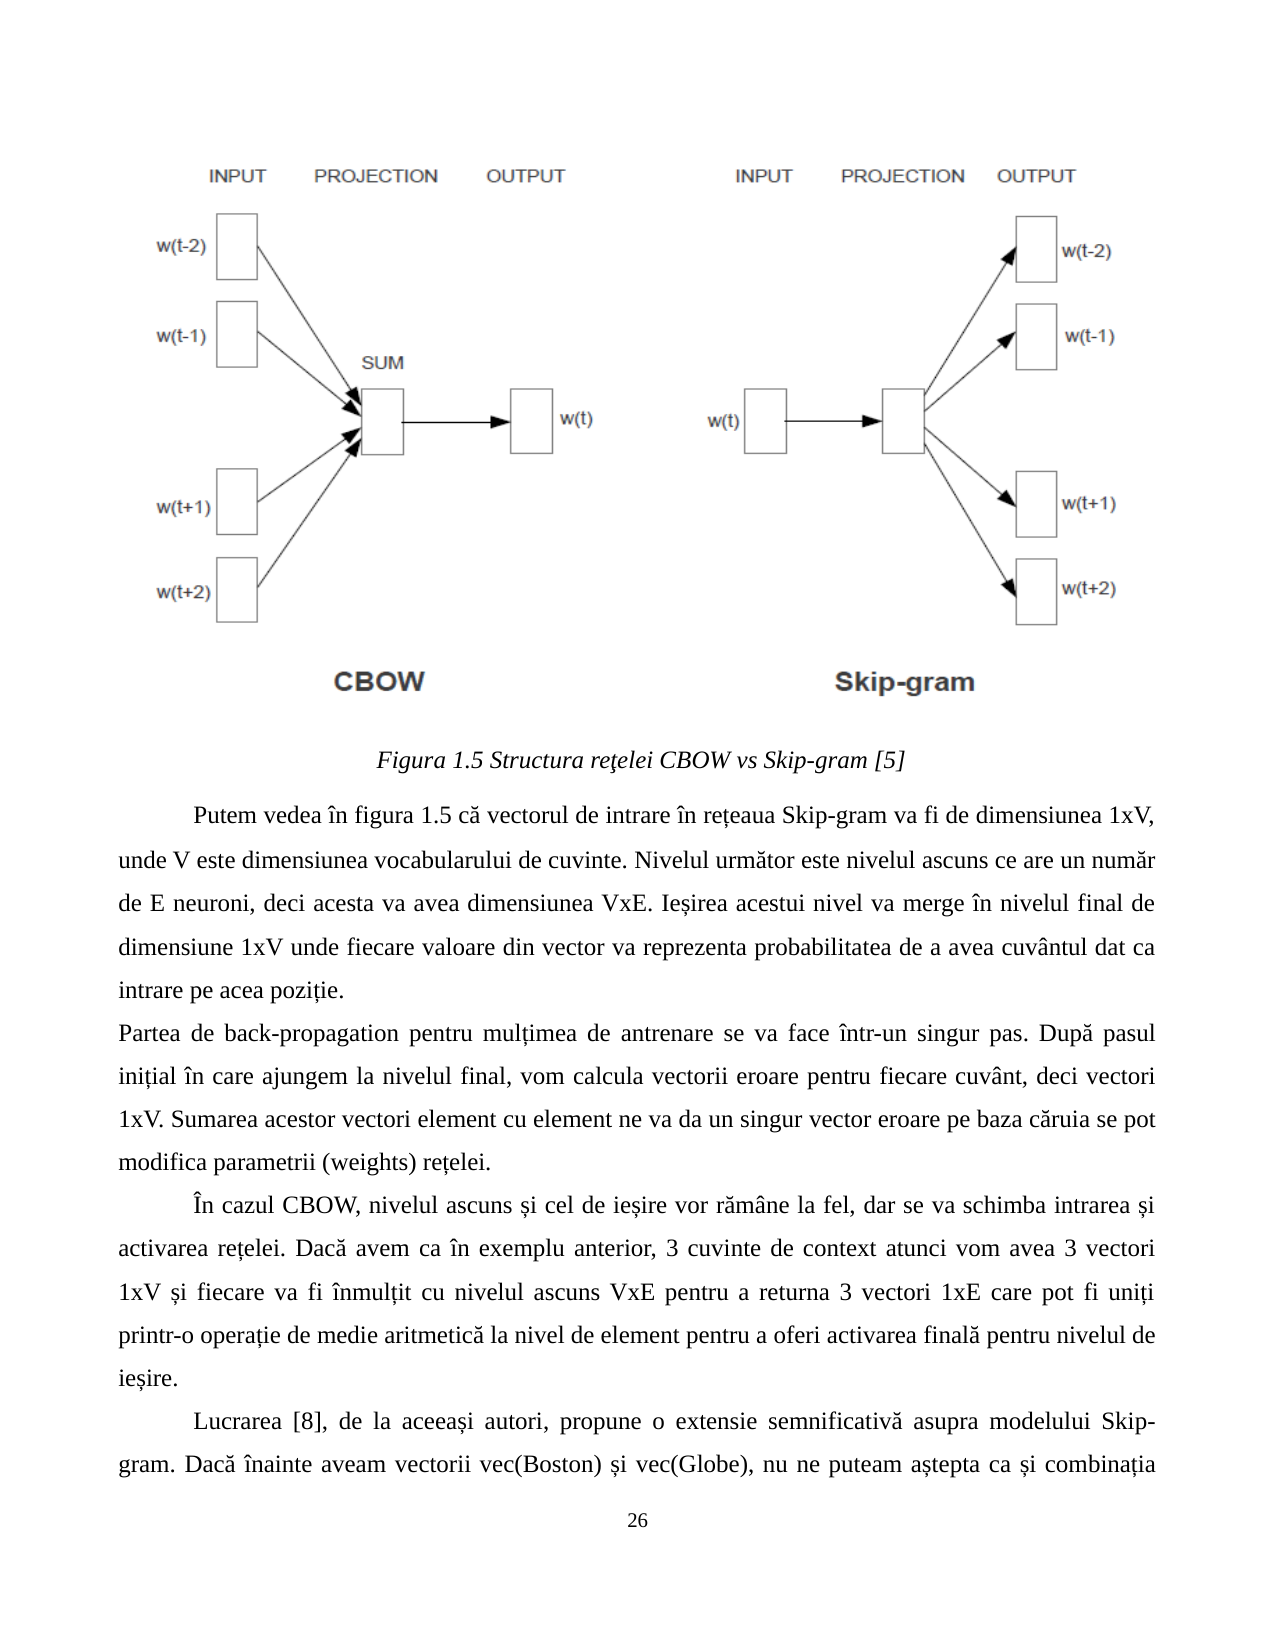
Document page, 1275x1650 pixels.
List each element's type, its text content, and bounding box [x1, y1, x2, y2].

subtitle Partea de back-propagation pentru mulțimea de antrenare se va face într-un singur pas. După pasul inițial în care ajungem la nivelul final, vom calcula vectorii eroare pentru fiecare cuvânt, deci vectori 1xV. Sumarea acestor vectori element cu element ne va da un singur vector eroare pe baza căruia se pot modifica parametrii (weights) rețelei. [118, 1018, 1157, 1176]
subtitle În cazul CBOW, nivelul ascuns și cel de ieșire vor rămâne la fel, dar se va schimba intrarea și activarea rețelei. Dacă avem ca în exemplu anterior, 3 cuvinte de context atunci vom avea 3 vectori 1xV și fiecare va fi înmulțit cu nivelul ascuns VxE pentru a returna 3 vectori 1xE care pot fi uniți printr-o operație de medie aritmetică la nivel de element pentru a oferi activarea finală pentru nivelul de ieșire. [118, 1190, 1157, 1392]
subtitle Lucrarea [8], de la aceeași autori, propune o extensie semnificativă asupra modelului Skip-gram. Dacă înainte aveam vectorii vec(Boston) și vec(Globe), nu ne puteam aștepta ca și combinația [118, 1406, 1157, 1478]
subtitle Putem vedea în figura 1.5 că vectorul de intrare în rețeaua Skip-gram va fi de dimensiunea 1xV, unde V este dimensiunea vocabularului de cuvinte. Nivelul următor este nivelul ascuns ce are un număr de E neuroni, deci acesta va avea dimensiunea VxE. Ieșirea acestui nivel va merge în nivelul final de dimensiune 1xV unde fiecare valoare din vector va reprezenta probabilitatea de a avea cuvântul dat ca intrare pe acea poziție. [118, 118, 1162, 1003]
subtitle Figura 1.5 Structura reţelei CBOW vs Skip-gram [5] [123, 740, 1162, 773]
picture [123, 131, 1162, 740]
